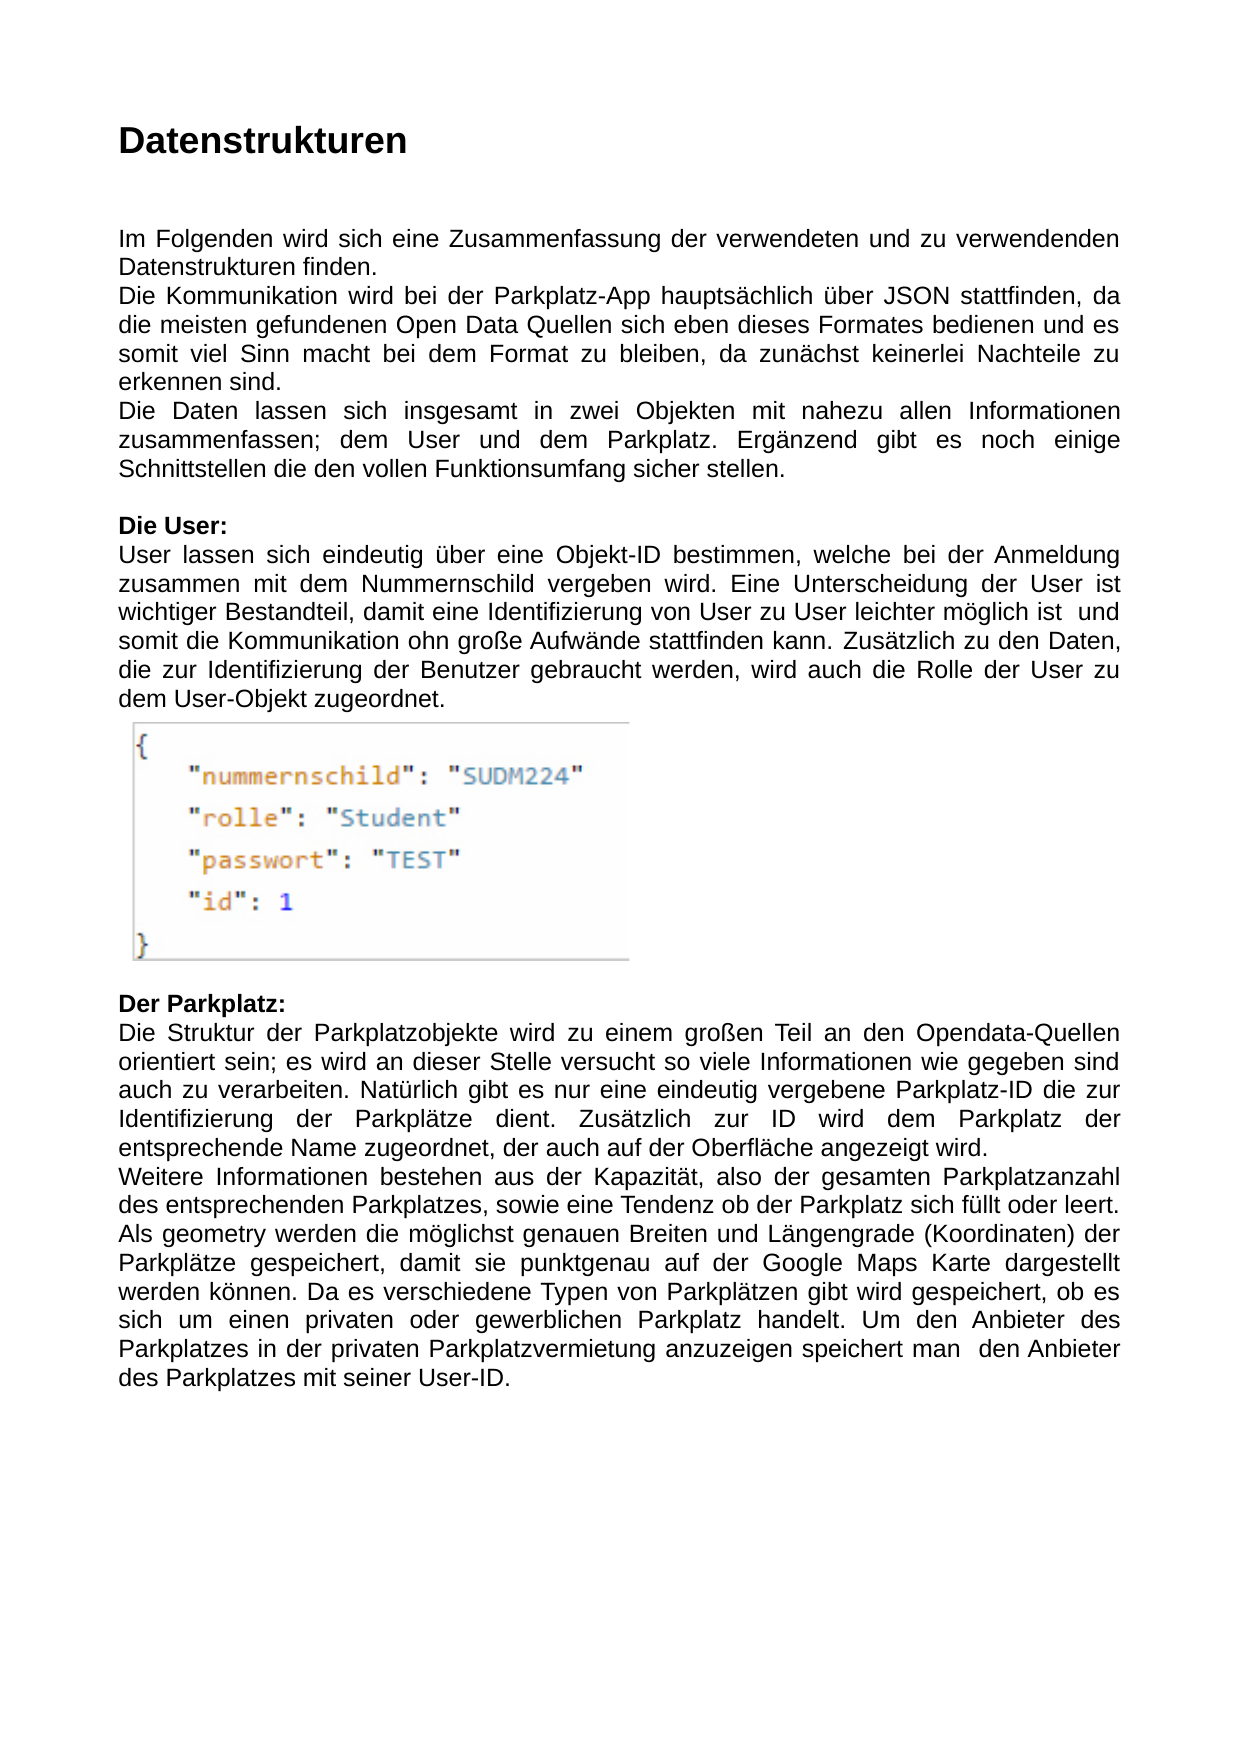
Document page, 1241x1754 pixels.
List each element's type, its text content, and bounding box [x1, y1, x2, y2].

picture [131, 722, 630, 961]
text Als geometry werden die möglichst genauen Breiten und Längengrade (Koordinaten) der Parkplätze gespeichert, damit sie punktgenau auf der Google Maps Karte dargestellt werden können. Da es verschiedene Typen von Parkplätzen gibt wird gespeichert, ob es sich um einen privaten oder gewerblichen Parkplatz handelt. Um den Anbieter des Parkplatzes in der privaten Parkplatzvermietung anzuzeigen speichert man den Anbieter des Parkplatzes mit seiner User-ID. [118, 1219, 1122, 1391]
text Die User: [118, 511, 1122, 540]
text Im Folgenden wird sich eine Zusammenfassung der verwendeten und zu verwendenden Datenstrukturen finden. [118, 223, 1122, 281]
text Die Struktur der Parkplatzobjekte wird zu einem großen Teil an den Opendata-Quellen orientiert sein; es wird an dieser Stelle versucht so viele Informationen wie gegeben sind auch zu verarbeiten. Natürlich gibt es nur eine eindeutig vergebene Parkplatz-ID die zur Identifizierung der Parkplätze dient. Zusätzlich zur ID wird dem Parkplatz der entsprechende Name zugeordnet, der auch auf der Oberfläche angezeigt wird. [118, 1018, 1122, 1161]
text Weitere Informationen bestehen aus der Kapazität, also der gesamten Parkplatzanzahl des entsprechenden Parkplatzes, sowie eine Tendenz ob der Parkplatz sich füllt oder leert. [118, 1161, 1122, 1219]
text Die Kommunikation wird bei der Parkplatz-App hauptsächlich über JSON stattfinden, da die meisten gefundenen Open Data Quellen sich eben dieses Formates bedienen und es somit viel Sinn macht bei dem Format zu bleiben, da zunächst keinerlei Nachteile zu erkennen sind. [118, 281, 1122, 396]
text Die Daten lassen sich insgesamt in zwei Objekten mit nahezu allen Informationen zusammenfassen; dem User und dem Parkplatz. Ergänzend gibt es noch einige Schnittstellen die den vollen Funktionsumfang sicher stellen. [118, 396, 1122, 482]
text Der Parkplatz: [118, 989, 1122, 1018]
text User lassen sich eindeutig über eine Objekt-ID bestimmen, welche bei der Anmeldung zusammen mit dem Nummernschild vergeben wird. Eine Unterscheidung der User ist wichtiger Bestandteil, damit eine Identifizierung von User zu User leichter möglich ist und somit die Kommunikation ohn große Aufwände stattfinden kann. Zusätzlich zu den Daten, die zur Identifizierung der Benutzer gebraucht werden, wird auch die Rolle der User zu dem User-Objekt zugeordnet. [118, 540, 1122, 712]
text Datenstrukturen [118, 118, 1122, 161]
